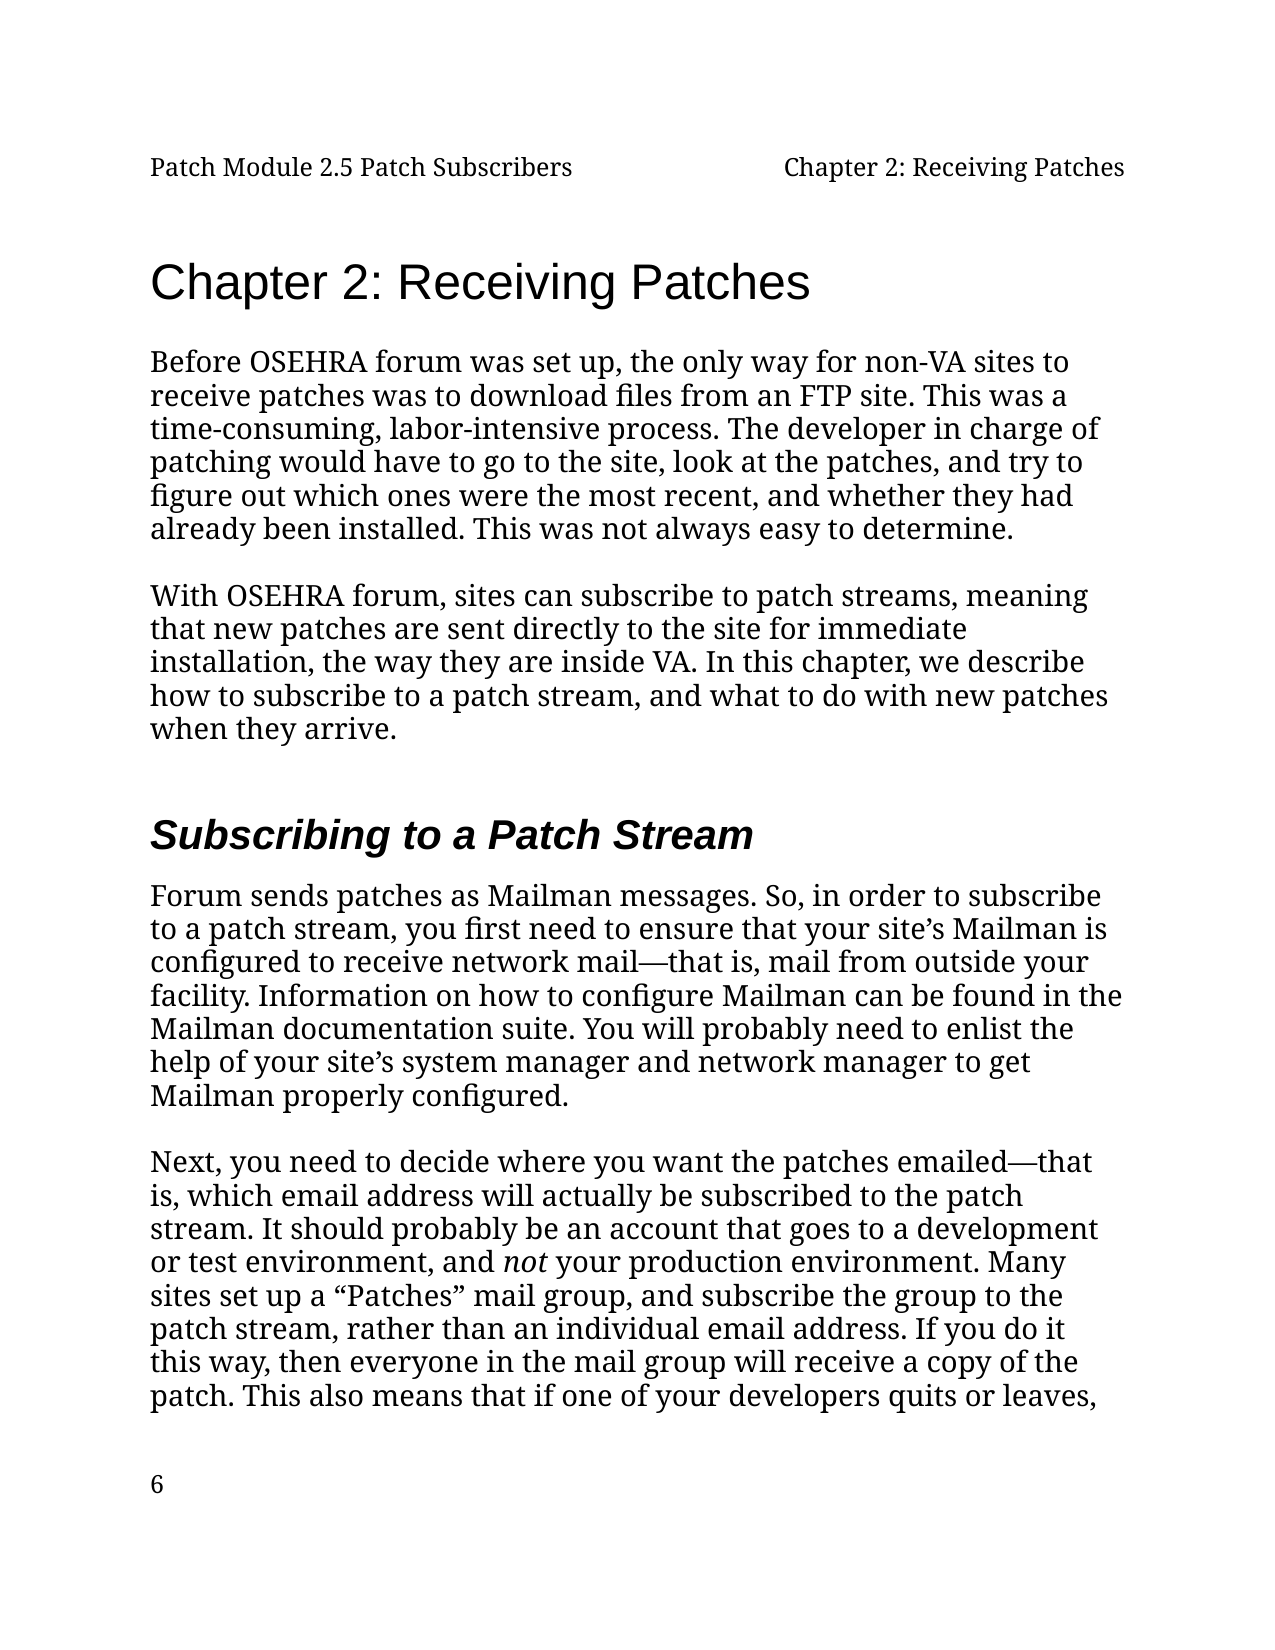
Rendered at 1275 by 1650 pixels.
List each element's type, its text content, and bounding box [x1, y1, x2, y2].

text Before OSEHRA forum was set up, the only way for non-VA sites to receive patches was to download files from an FTP site. This was a time-consuming, labor-intensive process. The developer in charge of patching would have to go to the site, look at the patches, and try to figure out which ones were the most recent, and whether they had already been installed. This was not always easy to determine. [150, 346, 1125, 546]
subtitle Chapter 2: Receiving Patches [150, 246, 1125, 313]
subtitle Subscribing to a Patch Stream [150, 796, 1125, 863]
text Forum sends patches as Mailman messages. So, in order to subscribe to a patch stream, you first need to ensure that your site’s Mailman is configured to receive network mail—that is, mail from outside your facility. Information on how to configure Mailman can be found in the Mailman documentation suite. You will probably need to enlist the help of your site’s system manager and network manager to get Mailman properly configured. [150, 879, 1125, 1113]
text Next, you need to decide where you want the patches emailed—that is, which email address will actually be subscribed to the patch stream. It should probably be an account that goes to a development or test environment, and not your production environment. Many sites set up a “Patches” mail group, and subscribe the group to the patch stream, rather than an individual email address. If you do it this way, then everyone in the mail group will receive a copy of the patch. This also means that if one of your developers quits or leaves, [150, 1146, 1125, 1413]
text With OSEHRA forum, sites can subscribe to patch streams, meaning that new patches are sent directly to the site for immediate installation, the way they are inside VA. In this chapter, we describe how to subscribe to a patch stream, and what to do with new patches when they arrive. [150, 579, 1125, 746]
